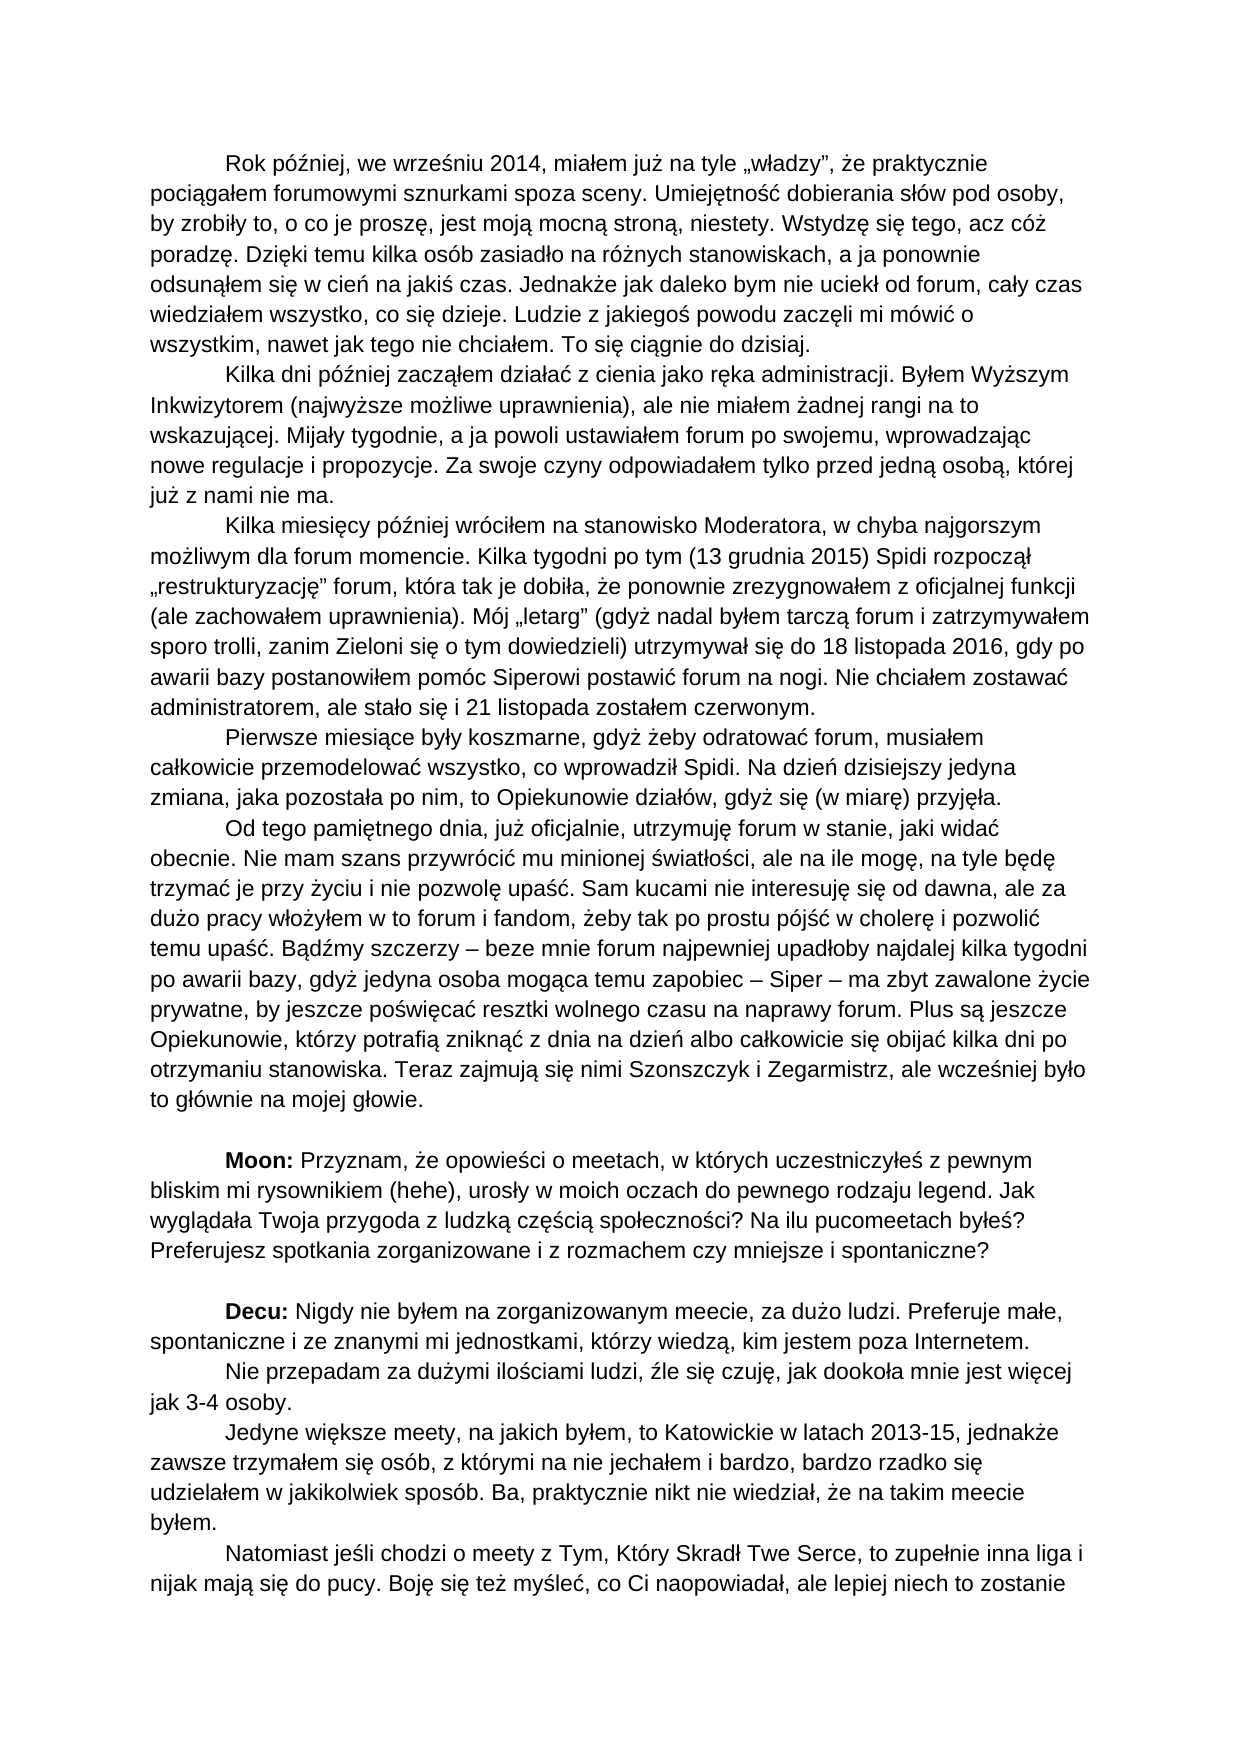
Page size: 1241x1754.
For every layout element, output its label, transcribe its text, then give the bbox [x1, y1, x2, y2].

text Kilka miesięcy później wróciłem na stanowisko Moderatora, w chyba najgorszym możliwym dla forum momencie. Kilka tygodni po tym (13 grudnia 2015) Spidi rozpoczął „restrukturyzację” forum, która tak je dobiła, że ponownie zrezygnowałem z oficjalnej funkcji (ale zachowałem uprawnienia). Mój „letarg” (gdyż nadal byłem tarczą forum i zatrzymywałem sporo trolli, zanim Zieloni się o tym dowiedzieli) utrzymywał się do 18 listopada 2016, gdy po awarii bazy postanowiłem pomóc Siperowi postawić forum na nogi. Nie chciałem zostawać administratorem, ale stało się i 21 listopada zostałem czerwonym. [150, 512, 1090, 720]
text Pierwsze miesiące były koszmarne, gdyż żeby odratować forum, musiałem całkowicie przemodelować wszystko, co wprowadził Spidi. Na dzień dzisiejszy jedyna zmiana, jaka pozostała po nim, to Opiekunowie działów, gdyż się (w miarę) przyjęła. [150, 724, 1090, 811]
text Rok później, we wrześniu 2014, miałem już na tyle „władzy”, że praktycznie pociągałem forumowymi sznurkami spoza sceny. Umiejętność dobierania słów pod osoby, by zrobiły to, o co je proszę, jest moją mocną stroną, niestety. Wstydzę się tego, acz cóż poradzę. Dzięki temu kilka osób zasiadło na różnych stanowiskach, a ja ponownie odsunąłem się w cień na jakiś czas. Jednakże jak daleko bym nie uciekł od forum, cały czas wiedziałem wszystko, co się dzieje. Ludzie z jakiegoś powodu zaczęli mi mówić o wszystkim, nawet jak tego nie chciałem. To się ciągnie do dzisiaj. [150, 150, 1090, 358]
text Moon: Przyznam, że opowieści o meetach, w których uczestniczyłeś z pewnym bliskim mi rysownikiem (hehe), urosły w moich oczach do pewnego rodzaju legend. Jak wyglądała Twoja przygoda z ludzką częścią społeczności? Na ilu pucomeetach byłeś? Preferujesz spotkania zorganizowane i z rozmachem czy mniejsze i spontaniczne? [150, 1147, 1090, 1264]
text Od tego pamiętnego dnia, już oficjalnie, utrzymuję forum w stanie, jaki widać obecnie. Nie mam szans przywrócić mu minionej światłości, ale na ile mogę, na tyle będę trzymać je przy życiu i nie pozwolę upaść. Sam kucami nie interesuję się od dawna, ale za dużo pracy włożyłem w to forum i fandom, żeby tak po prostu pójść w cholerę i pozwolić temu upaść. Bądźmy szczerzy – beze mnie forum najpewniej upadłoby najdalej kilka tygodni po awarii bazy, gdyż jedyna osoba mogąca temu zapobiec – Siper – ma zbyt zawalone życie prywatne, by jeszcze poświęcać resztki wolnego czasu na naprawy forum. Plus są jeszcze Opiekunowie, którzy potrafią zniknąć z dnia na dzień albo całkowicie się obijać kilka dni po otrzymaniu stanowiska. Teraz zajmują się nimi Szonszczyk i Zegarmistrz, ale wcześniej było to głównie na mojej głowie. [150, 814, 1090, 1113]
text Natomiast jeśli chodzi o meety z Tym, Który Skradł Twe Serce, to zupełnie inna liga i nijak mają się do pucy. Boję się też myśleć, co Ci naopowiadał, ale lepiej niech to zostanie [150, 1539, 1090, 1596]
text Jedyne większe meety, na jakich byłem, to Katowickie w latach 2013-15, jednakże zawsze trzymałem się osób, z którymi na nie jechałem i bardzo, bardzo rzadko się udzielałem w jakikolwiek sposób. Ba, praktycznie nikt nie wiedział, że na takim meecie byłem. [150, 1419, 1090, 1536]
text Decu: Nigdy nie byłem na zorganizowanym meecie, za dużo ludzi. Preferuje małe, spontaniczne i ze znanymi mi jednostkami, którzy wiedzą, kim jestem poza Internetem. [150, 1298, 1090, 1354]
text Nie przepadam za dużymi ilościami ludzi, źle się czuję, jak dookoła mnie jest więcej jak 3-4 osoby. [150, 1358, 1090, 1415]
text Kilka dni później zacząłem działać z cienia jako ręka administracji. Byłem Wyższym Inkwizytorem (najwyższe możliwe uprawnienia), ale nie miałem żadnej rangi na to wskazującej. Mijały tygodnie, a ja powoli ustawiałem forum po swojemu, wprowadzając nowe regulacje i propozycje. Za swoje czyny odpowiadałem tylko przed jedną osobą, której już z nami nie ma. [150, 361, 1090, 509]
